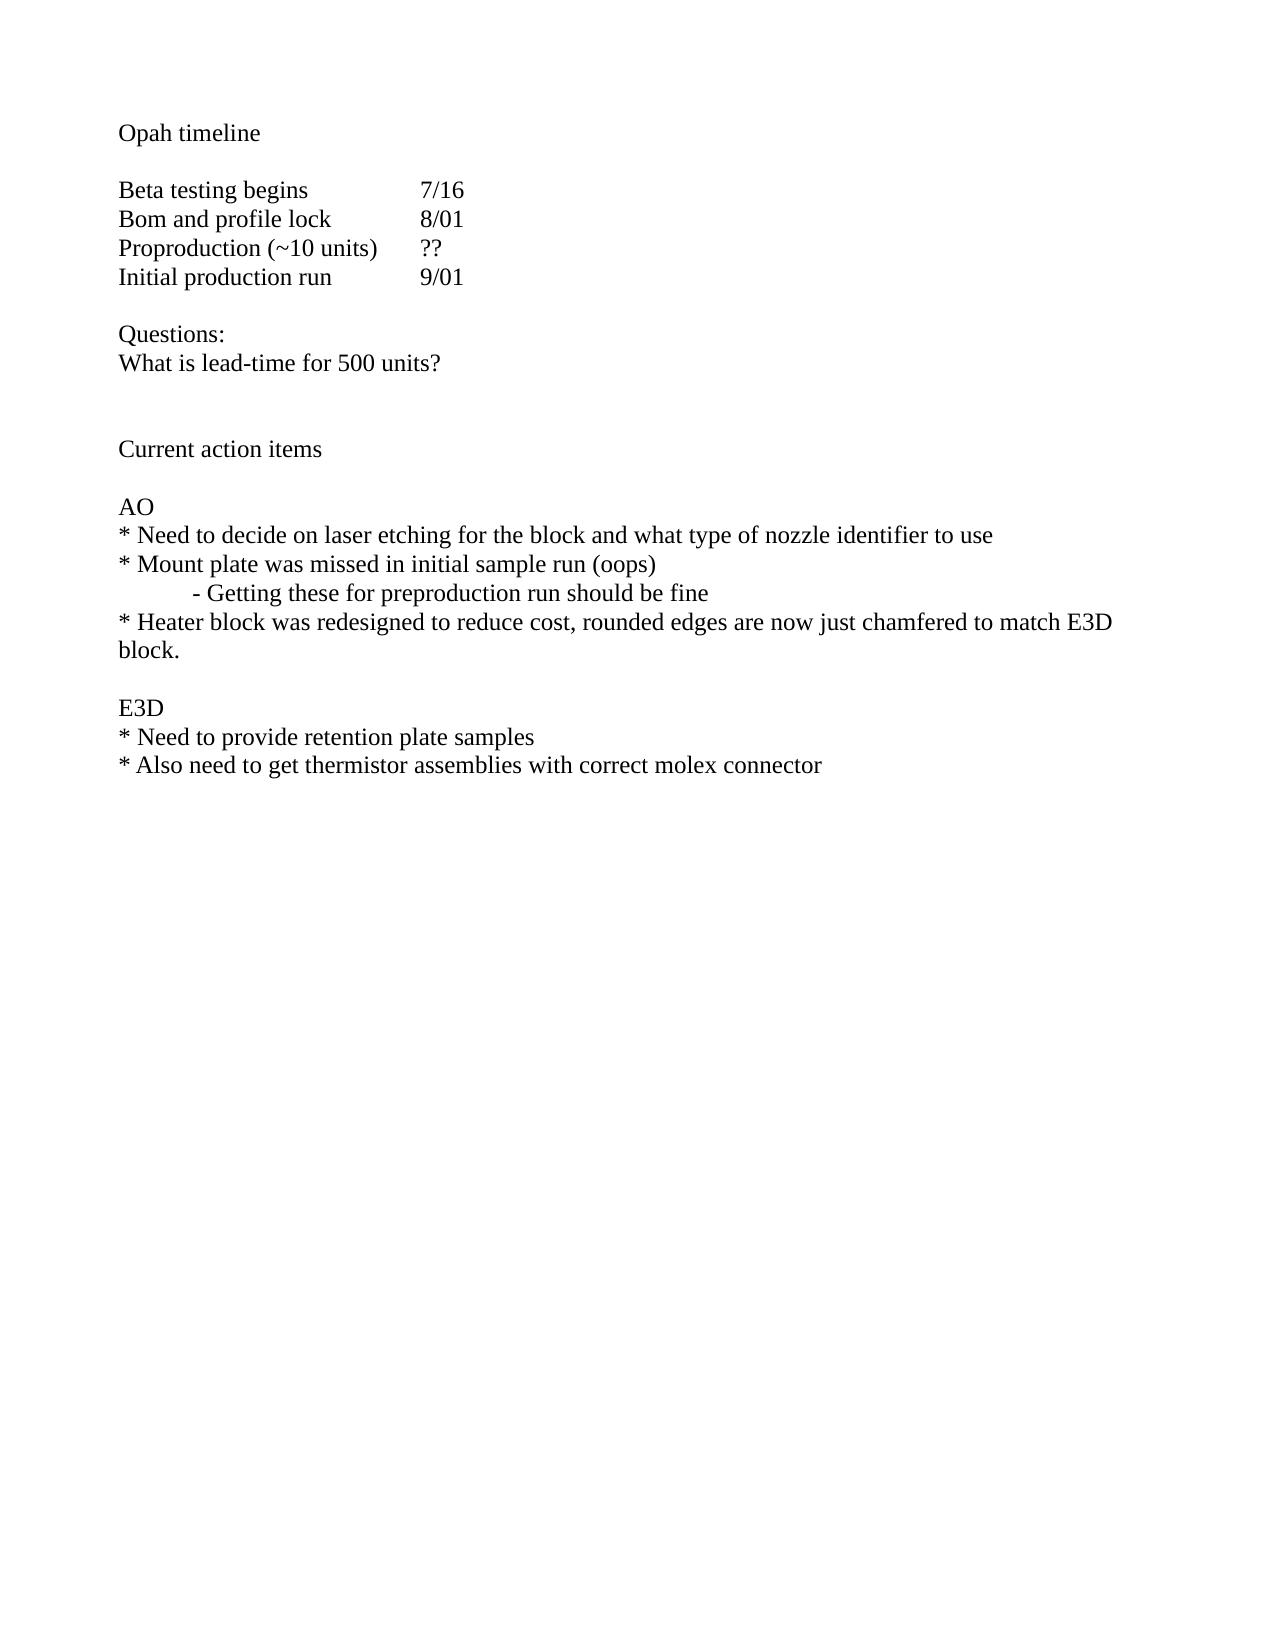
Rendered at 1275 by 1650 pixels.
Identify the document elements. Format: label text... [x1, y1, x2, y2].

text Current action items [118, 434, 1157, 463]
text Initial production run 9/01 [118, 262, 1157, 291]
text Questions: [118, 319, 1157, 348]
text * Also need to get thermistor assemblies with correct molex connector [118, 751, 1157, 779]
text * Heater block was redesigned to reduce cost, rounded edges are now just chamfered to match E3D block. [118, 607, 1157, 664]
text Opah timeline [118, 118, 1157, 147]
text - Getting these for preproduction run should be fine [118, 578, 1157, 607]
text Proproduction (~10 units) ?? [118, 233, 1157, 262]
text Bom and profile lock 8/01 [118, 204, 1157, 233]
text AO [118, 492, 1157, 521]
text * Mount plate was missed in initial sample run (oops) [118, 549, 1157, 578]
text * Need to decide on laser etching for the block and what type of nozzle identifier to use [118, 521, 1157, 549]
text E3D [118, 693, 1157, 722]
text * Need to provide retention plate samples [118, 722, 1157, 751]
text What is lead-time for 500 units? [118, 348, 1157, 377]
text Beta testing begins 7/16 [118, 176, 1157, 204]
